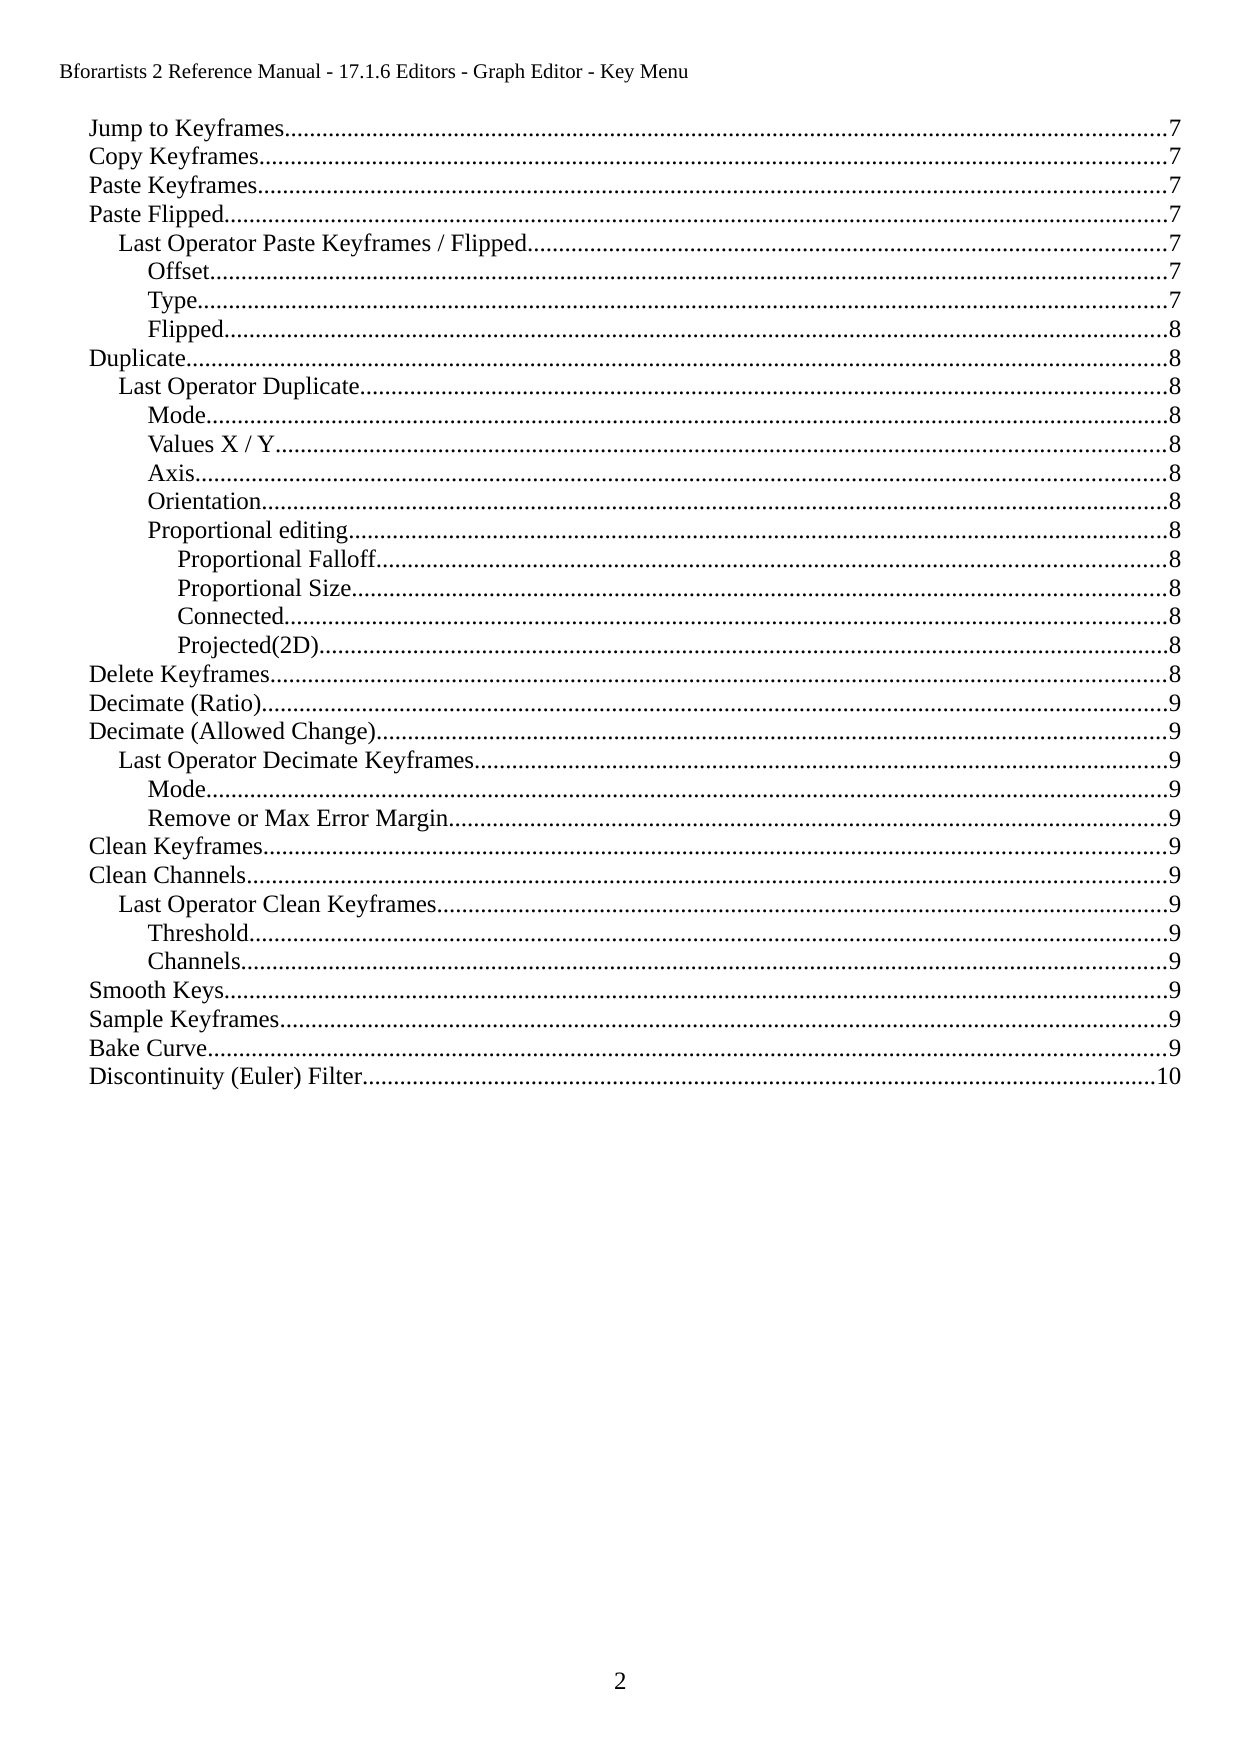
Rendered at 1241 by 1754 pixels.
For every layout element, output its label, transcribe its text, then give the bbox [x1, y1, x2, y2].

text Last Operator Duplicate 8 [118, 371, 1181, 400]
text Proportional Size 8 [177, 573, 1181, 601]
text Mode 8 [147, 400, 1181, 429]
text Type 7 [147, 285, 1181, 314]
text Last Operator Clean Keyframes 9 [118, 889, 1181, 918]
text Bake Curve 9 [88, 1033, 1181, 1061]
text Discontinuity (Euler) Filter 10 [88, 1061, 1181, 1090]
text Duplicate 8 [88, 343, 1181, 371]
text Copy Keyframes 7 [88, 141, 1181, 170]
text Last Operator Paste Keyframes / Flipped 7 [118, 228, 1181, 256]
text Mode 9 [147, 774, 1181, 803]
text Projected(2D) 8 [177, 630, 1181, 659]
text Decimate (Ratio) 9 [88, 688, 1181, 716]
text Proportional editing 8 [147, 515, 1181, 544]
text Jump to Keyframes 7 [88, 113, 1181, 141]
text Last Operator Decimate Keyframes 9 [118, 745, 1181, 774]
text Flipped 8 [147, 314, 1181, 343]
text Remove or Max Error Margin 9 [147, 803, 1181, 831]
text Paste Keyframes 7 [88, 170, 1181, 199]
text Axis 8 [147, 458, 1181, 486]
text Orientation 8 [147, 486, 1181, 515]
text Decimate (Allowed Change) 9 [88, 716, 1181, 745]
text Channels 9 [147, 946, 1181, 975]
text Values X / Y 8 [147, 429, 1181, 458]
text Sample Keyframes 9 [88, 1004, 1181, 1033]
text Delete Keyframes 8 [88, 659, 1181, 688]
text Clean Keyframes 9 [88, 831, 1181, 860]
text Clean Channels 9 [88, 860, 1181, 889]
text Proportional Falloff 8 [177, 544, 1181, 573]
text Threshold 9 [147, 918, 1181, 946]
text Connected 8 [177, 601, 1181, 630]
text Offset 7 [147, 256, 1181, 285]
text Smooth Keys 9 [88, 975, 1181, 1004]
text Paste Flipped 7 [88, 199, 1181, 228]
